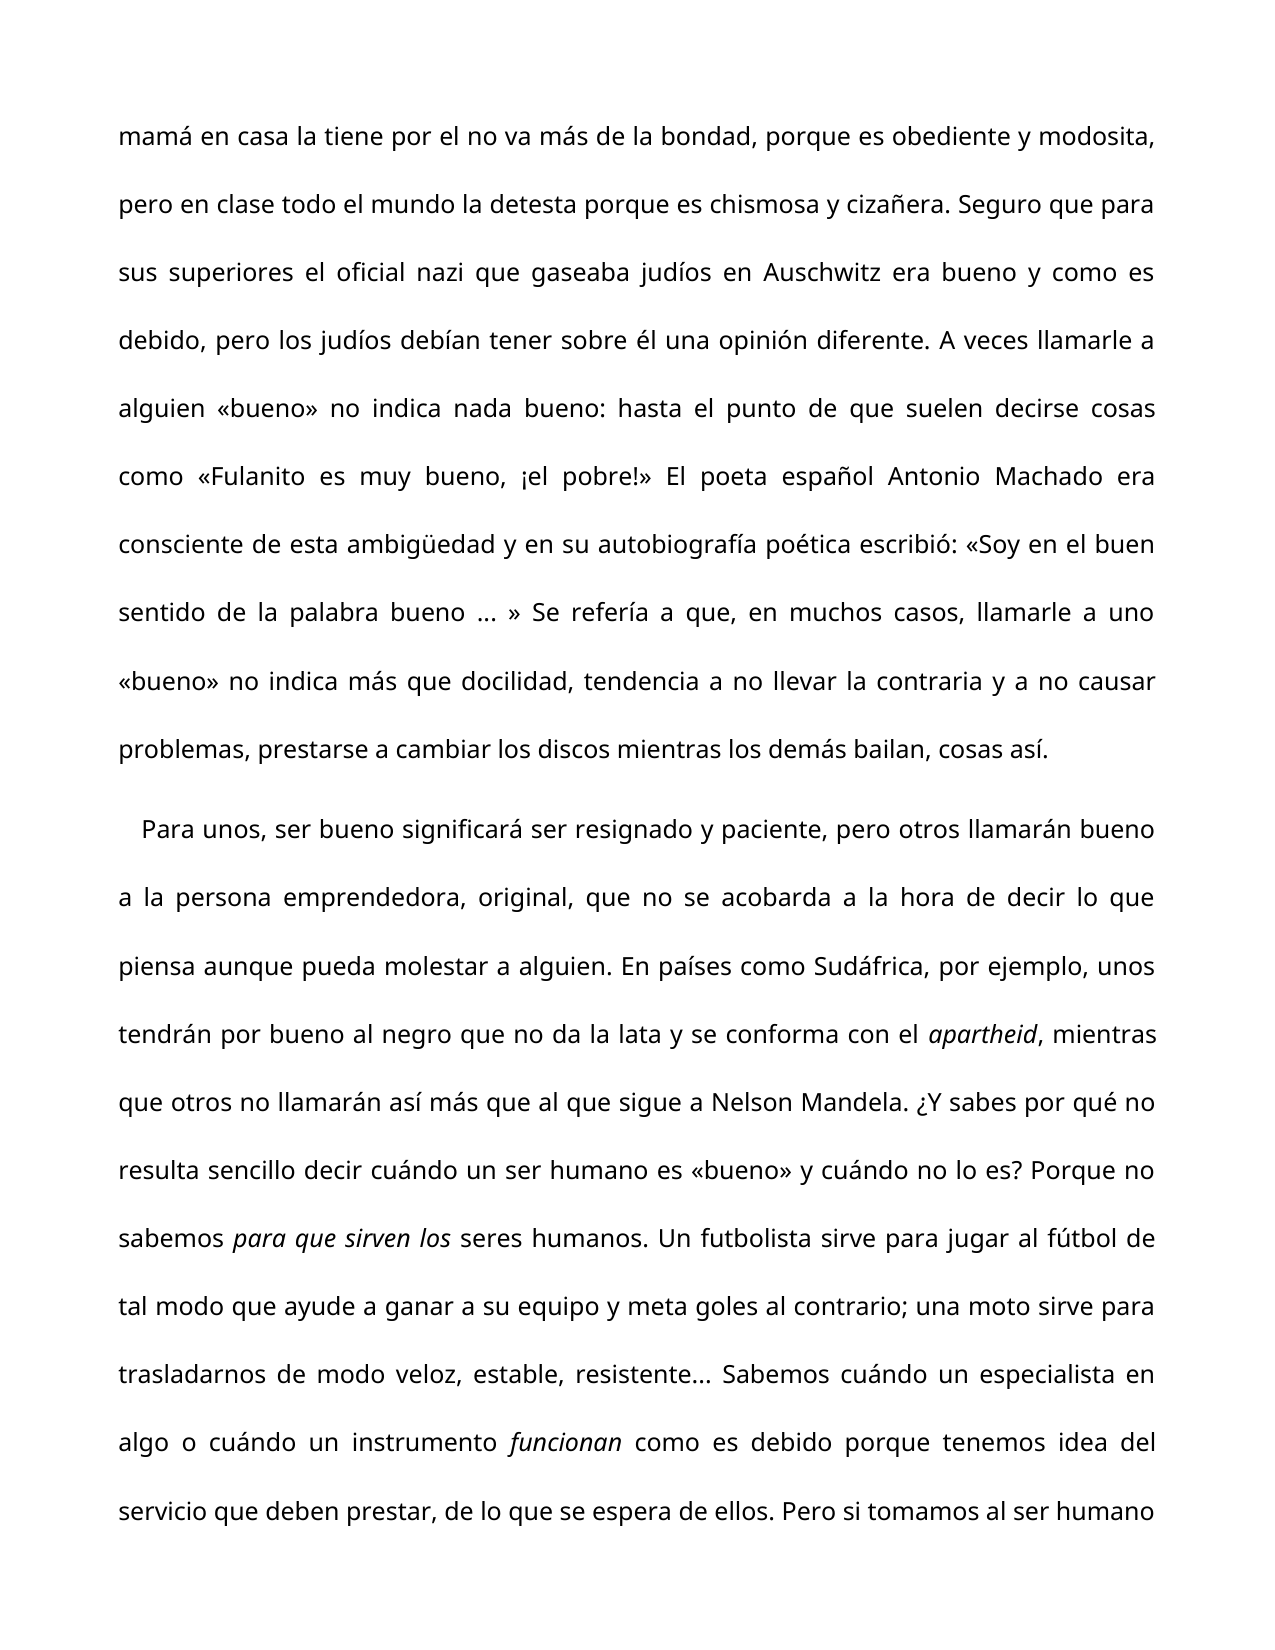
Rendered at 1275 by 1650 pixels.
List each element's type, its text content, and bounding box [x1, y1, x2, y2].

text Para unos, ser bueno significará ser resignado y paciente, pero otros llamarán bueno a la persona emprendedora, original, que no se acobarda a la hora de decir lo que piensa aunque pueda molestar a alguien. En países como Sudáfrica, por ejemplo, unos tendrán por bueno al negro que no da la lata y se conforma con el apartheid, mientras que otros no llamarán así más que al que sigue a Nelson Mandela. ¿Y sabes por qué no resulta sencillo decir cuándo un ser humano es «bueno» y cuándo no lo es? Porque no sabemos para que sirven los seres humanos. Un futbolista sirve para jugar al fútbol de tal modo que ayude a ganar a su equipo y meta goles al contrario; una moto sirve para trasladarnos de modo veloz, estable, resistente... Sabemos cuándo un especialista en algo o cuándo un instrumento funcionan como es debido porque tenemos idea del servicio que deben prestar, de lo que se espera de ellos. Pero si tomamos al ser humano [118, 812, 1157, 1527]
text mamá en casa la tiene por el no va más de la bondad, porque es obediente y modosita, pero en clase todo el mundo la detesta porque es chismosa y cizañera. Seguro que para sus superiores el oficial nazi que gaseaba judíos en Auschwitz era bueno y como es debido, pero los judíos debían tener sobre él una opinión diferente. A veces llamarle a alguien «bueno» no indica nada bueno: hasta el punto de que suelen decirse cosas como «Fulanito es muy bueno, ¡el pobre!» El poeta español Antonio Machado era consciente de esta ambigüedad y en su autobiografía poética escribió: «Soy en el buen sentido de la palabra bueno ... » Se refería a que, en muchos casos, llamarle a uno «bueno» no indica más que docilidad, tendencia a no llevar la contraria y a no causar problemas, prestarse a cambiar los discos mientras los demás bailan, cosas así. [118, 118, 1157, 765]
